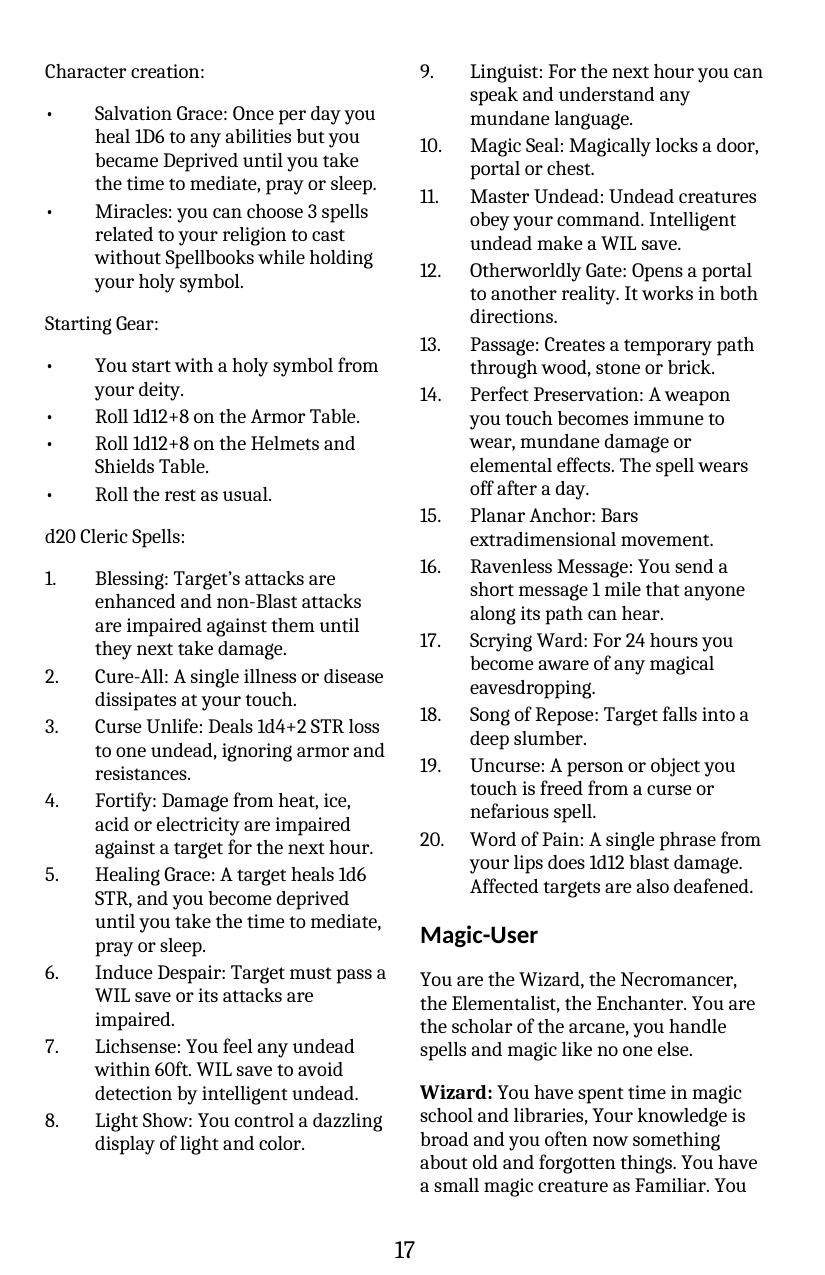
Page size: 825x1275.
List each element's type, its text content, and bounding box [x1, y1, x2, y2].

list Curse Unlife: Deals 1d4+2 STR loss to one undead, ignoring armor and resistances. [45, 715, 390, 786]
list Master Undead: Undead creatures obey your command. Intelligent undead make a WIL save. [420, 185, 765, 255]
list Scrying Ward: For 24 hours you become aware of any magical eavesdropping. [420, 629, 765, 699]
subtitle Magic-User [420, 919, 765, 949]
list Linguist: For the next hour you can speak and understand any mundane language. [420, 60, 765, 130]
list Induce Despair: Target must pass a WIL save or its attacks are impaired. [45, 961, 390, 1031]
list You start with a holy symbol from your deity. [45, 354, 390, 401]
list Roll the rest as usual. [45, 483, 390, 506]
list Word of Pain: A single phrase from your lips does 1d12 blast damage. Affected targets are also deafened. [420, 828, 765, 898]
list Blessing: Target’s attacks are enhanced and non-Blast attacks are impaired against them until they next take damage. [45, 567, 390, 661]
list Salvation Grace: Once per day you heal 1D6 to any abilities but you became Deprived until you take the time to mediate, pray or sleep. [45, 102, 390, 196]
text Wizard: You have spent time in magic school and libraries, Your knowledge is broad and you often now something about old and forgotten things. You have a small magic creature as Familiar. You [420, 1081, 765, 1198]
text You are the Wizard, the Necromancer, the Elementalist, the Enchanter. You are the scholar of the arcane, you handle spells and magic like no one else. [420, 968, 765, 1062]
list Roll 1d12+8 on the Armor Table. [45, 405, 390, 428]
text Starting Gear: [45, 312, 390, 336]
list Perfect Preservation: A weapon you touch becomes immune to wear, mundane damage or elemental effects. The spell wears off after a day. [420, 383, 765, 501]
text d20 Cleric Spells: [45, 525, 390, 548]
list Healing Grace: A target heals 1d6 STR, and you become deprived until you take the time to mediate, pray or sleep. [45, 863, 390, 957]
list Ravenless Message: You send a short message 1 mile that anyone along its path can hear. [420, 555, 765, 625]
list Lichsense: You feel any undead within 60ft. WIL save to avoid detection by intelligent undead. [45, 1035, 390, 1105]
text Character creation: [45, 60, 390, 83]
list Fortify: Damage from heat, ice, acid or electricity are impaired against a target for the next hour. [45, 789, 390, 860]
list Planar Anchor: Bars extradimensional movement. [420, 504, 765, 551]
list Light Show: You control a dazzling display of light and color. [45, 1109, 390, 1156]
list Miracles: you can choose 3 spells related to your religion to cast without Spellbooks while holding your holy symbol. [45, 200, 390, 293]
list Otherworldly Gate: Opens a portal to another reality. It works in both directions. [420, 259, 765, 329]
list Uncurse: A person or object you touch is freed from a curse or nefarious spell. [420, 754, 765, 824]
list Cure-All: A single illness or disease dissipates at your touch. [45, 665, 390, 712]
list Passage: Creates a temporary path through wood, stone or brick. [420, 333, 765, 380]
list Roll 1d12+8 on the Helmets and Shields Table. [45, 432, 390, 479]
list Song of Repose: Target falls into a deep slumber. [420, 703, 765, 750]
list Magic Seal: Magically locks a door, portal or chest. [420, 134, 765, 181]
